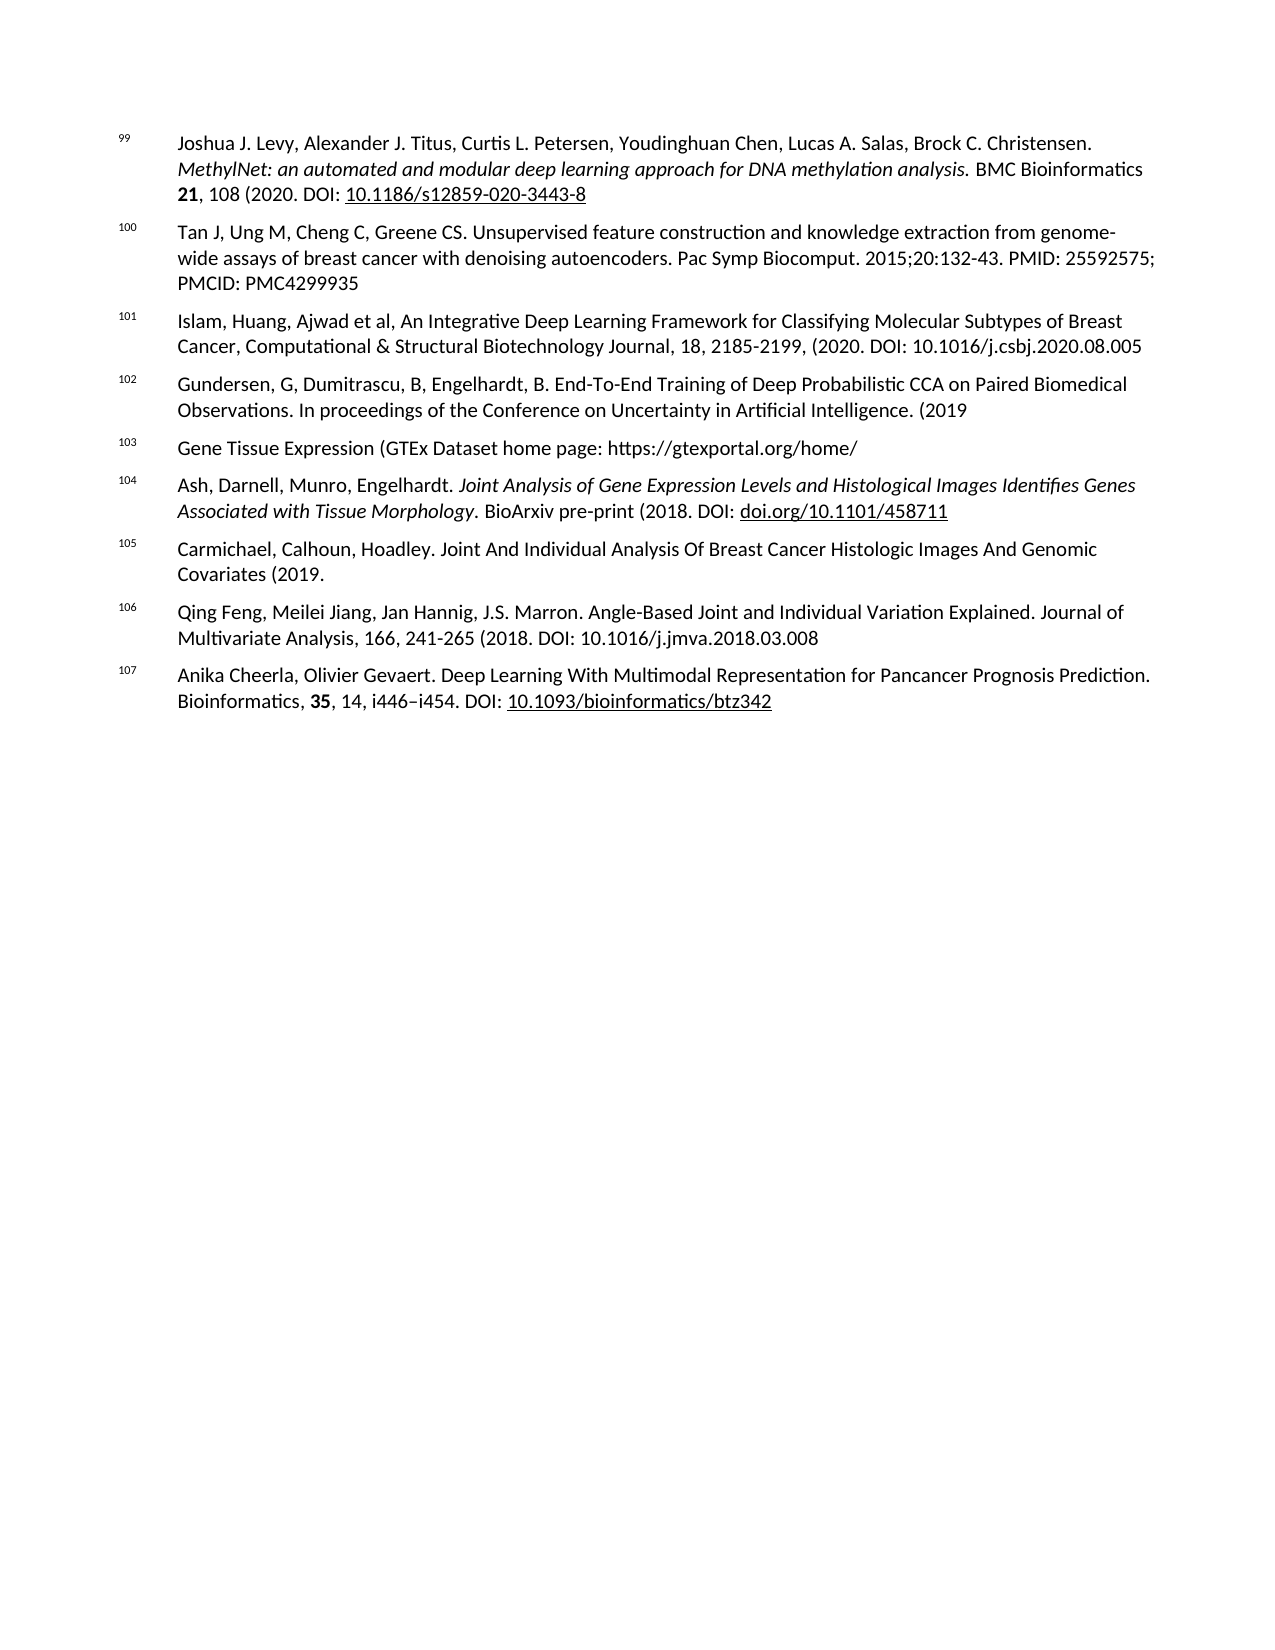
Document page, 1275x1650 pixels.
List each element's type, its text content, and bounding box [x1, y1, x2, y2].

text Islam, Huang, Ajwad et al, An Integrative Deep Learning Framework for Classifying Molecular Subtypes of Breast Cancer, Computational & Structural Biotechnology Journal, 18, 2185-2199, (2020. DOI: 10.1016/j.csbj.2020.08.005 [118, 308, 1157, 359]
text Gundersen, G, Dumitrascu, B, Engelhardt, B. End-To-End Training of Deep Probabilistic CCA on Paired Biomedical Observations. In proceedings of the Conference on Uncertainty in Artificial Intelligence. (2019 [118, 371, 1157, 422]
text Joshua J. Levy, Alexander J. Titus, Curtis L. Petersen, Youdinghuan Chen, Lucas A. Salas, Brock C. Christensen. MethylNet: an automated and modular deep learning approach for DNA methylation analysis. BMC Bioinformatics 21, 108 (2020. DOI: 10.1186/s12859-020-3443-8 [118, 131, 1157, 207]
text Tan J, Ung M, Cheng C, Greene CS. Unsupervised feature construction and knowledge extraction from genome-wide assays of breast cancer with denoising autoencoders. Pac Symp Biocomput. 2015;20:132-43. PMID: 25592575; PMCID: PMC4299935 [118, 219, 1157, 296]
text Ash, Darnell, Munro, Engelhardt. Joint Analysis of Gene Expression Levels and Histological Images Identifies Genes Associated with Tissue Morphology. BioArxiv pre-print (2018. DOI: doi.org/10.1101/458711 [118, 473, 1157, 523]
text Gene Tissue Expression (GTEx Dataset home page: https://gtexportal.org/home/ [118, 435, 1157, 460]
text Qing Feng, Meilei Jiang, Jan Hannig, J.S. Marron. Angle-Based Joint and Individual Variation Explained. Journal of Multivariate Analysis, 166, 241-265 (2018. DOI: 10.1016/j.jmva.2018.03.008 [118, 599, 1157, 650]
text Carmichael, Calhoun, Hoadley. Joint And Individual Analysis Of Breast Cancer Histologic Images And Genomic Covariates (2019. [118, 536, 1157, 587]
text Anika Cheerla, Olivier Gevaert. Deep Learning With Multimodal Representation for Pancancer Prognosis Prediction. Bioinformatics, 35, 14, i446–i454. DOI: 10.1093/bioinformatics/btz342 [118, 663, 1157, 713]
